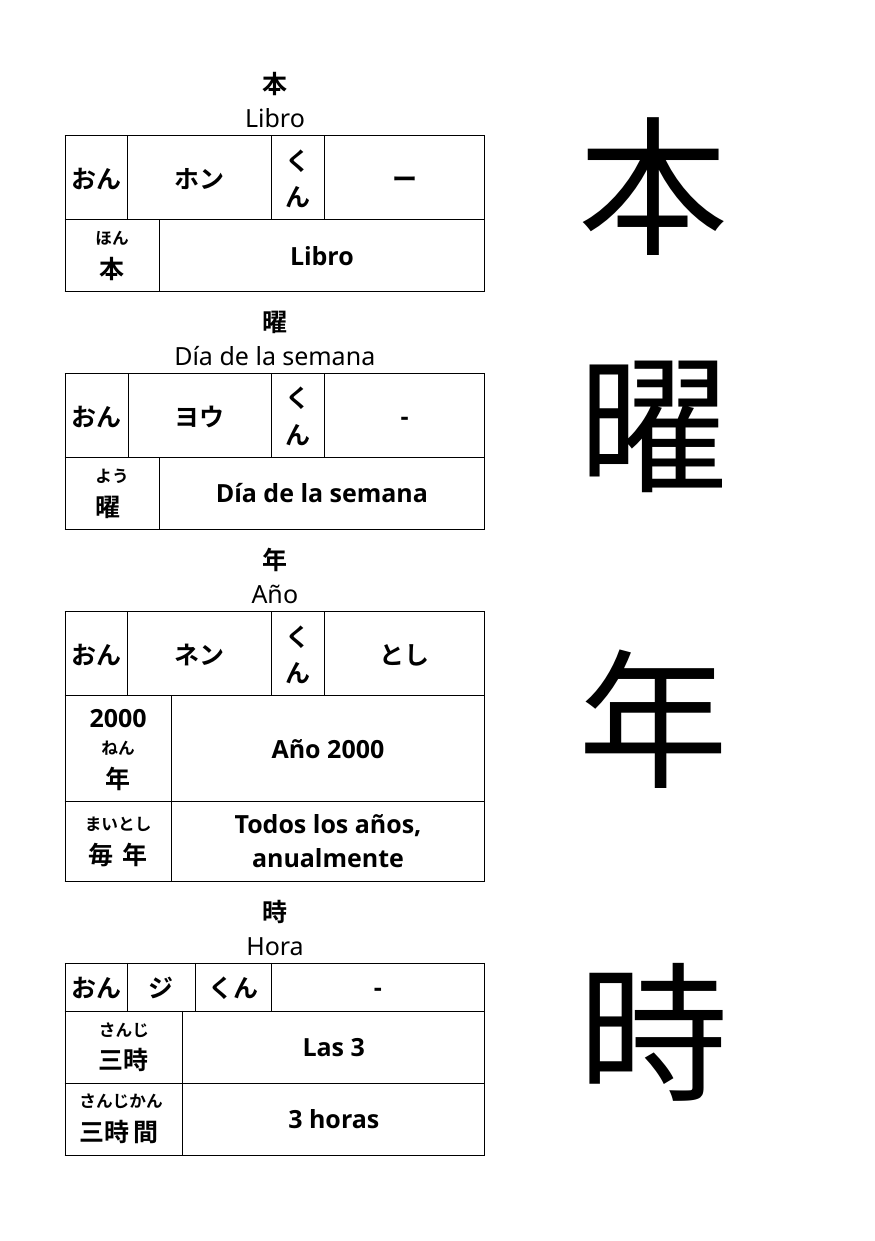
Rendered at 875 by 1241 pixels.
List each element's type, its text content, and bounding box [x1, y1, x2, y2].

table_header 本 Libro [59, 59, 490, 297]
table_header くん [272, 374, 324, 457]
table_cell 時 Hora [59, 887, 490, 1161]
table_cell 毎まい年とし [66, 802, 171, 881]
table_header 本 [490, 59, 815, 297]
table_header ジ [128, 964, 195, 1011]
table_header おん [66, 964, 127, 1011]
table_cell 曜よう [66, 458, 159, 529]
table_header くん [272, 612, 324, 695]
table_header ネン [128, 612, 271, 695]
table_header - [272, 964, 484, 1011]
table_header おん [66, 612, 127, 695]
table_header ホン [128, 136, 271, 219]
table_cell Las 3 [183, 1012, 484, 1083]
table_cell Año 2000 [172, 696, 484, 801]
table_header とし [325, 612, 484, 695]
table_cell 三時さんじ間かん [66, 1084, 182, 1155]
table_header ー [325, 136, 484, 219]
table_cell Todos los años, anualmente [172, 802, 484, 881]
table_cell Libro [160, 220, 484, 291]
table_cell 三時さんじ [66, 1012, 182, 1083]
table_cell 年 Año [59, 535, 490, 887]
table_header ヨウ [129, 374, 271, 457]
table_cell 3 horas [183, 1084, 484, 1155]
table_cell 年 [490, 535, 815, 887]
table_header くん [196, 964, 271, 1011]
table_cell 本ほん [66, 220, 159, 291]
table_header おん [66, 374, 128, 457]
table_cell 2000年ねん [66, 696, 171, 801]
table_cell 曜 Día de la semana [59, 297, 490, 535]
table_cell Día de la semana [160, 458, 484, 529]
table_header おん [66, 136, 127, 219]
table_cell 時 [490, 887, 815, 1161]
table_header - [325, 374, 484, 457]
table_header くん [272, 136, 324, 219]
table_cell 曜 [490, 297, 815, 535]
